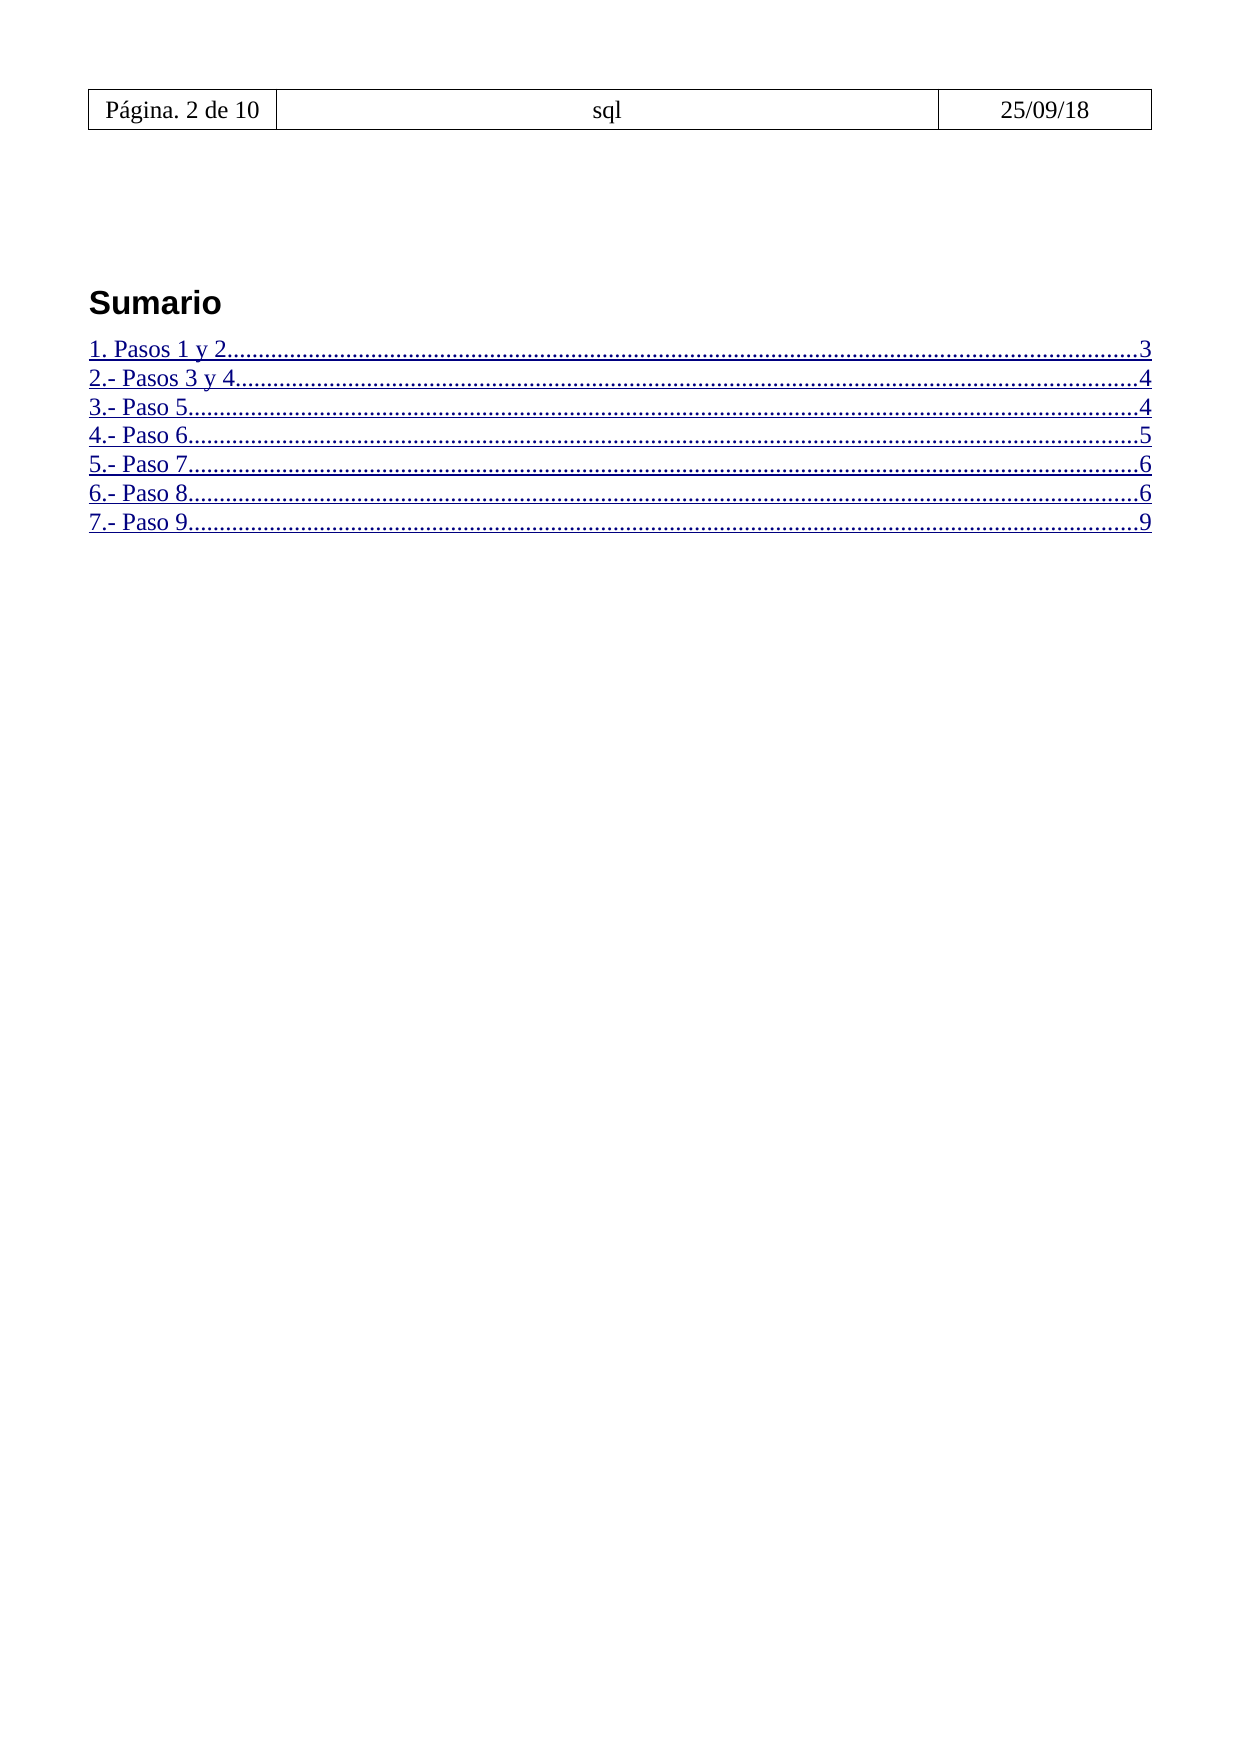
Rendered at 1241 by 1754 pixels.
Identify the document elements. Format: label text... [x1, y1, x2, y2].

text 2.- Pasos 3 y 4 4 [88, 363, 1152, 388]
text 3.- Paso 5 4 [88, 392, 1152, 417]
subtitle Sumario [88, 283, 1152, 322]
text 4.- Paso 6 5 [88, 421, 1152, 446]
text 5.- Paso 7 6 [88, 449, 1152, 474]
text 1. Pasos 1 y 2 3 [88, 334, 1152, 359]
text 7.- Paso 9 9 [88, 507, 1152, 532]
text 6.- Paso 8 6 [88, 478, 1152, 503]
